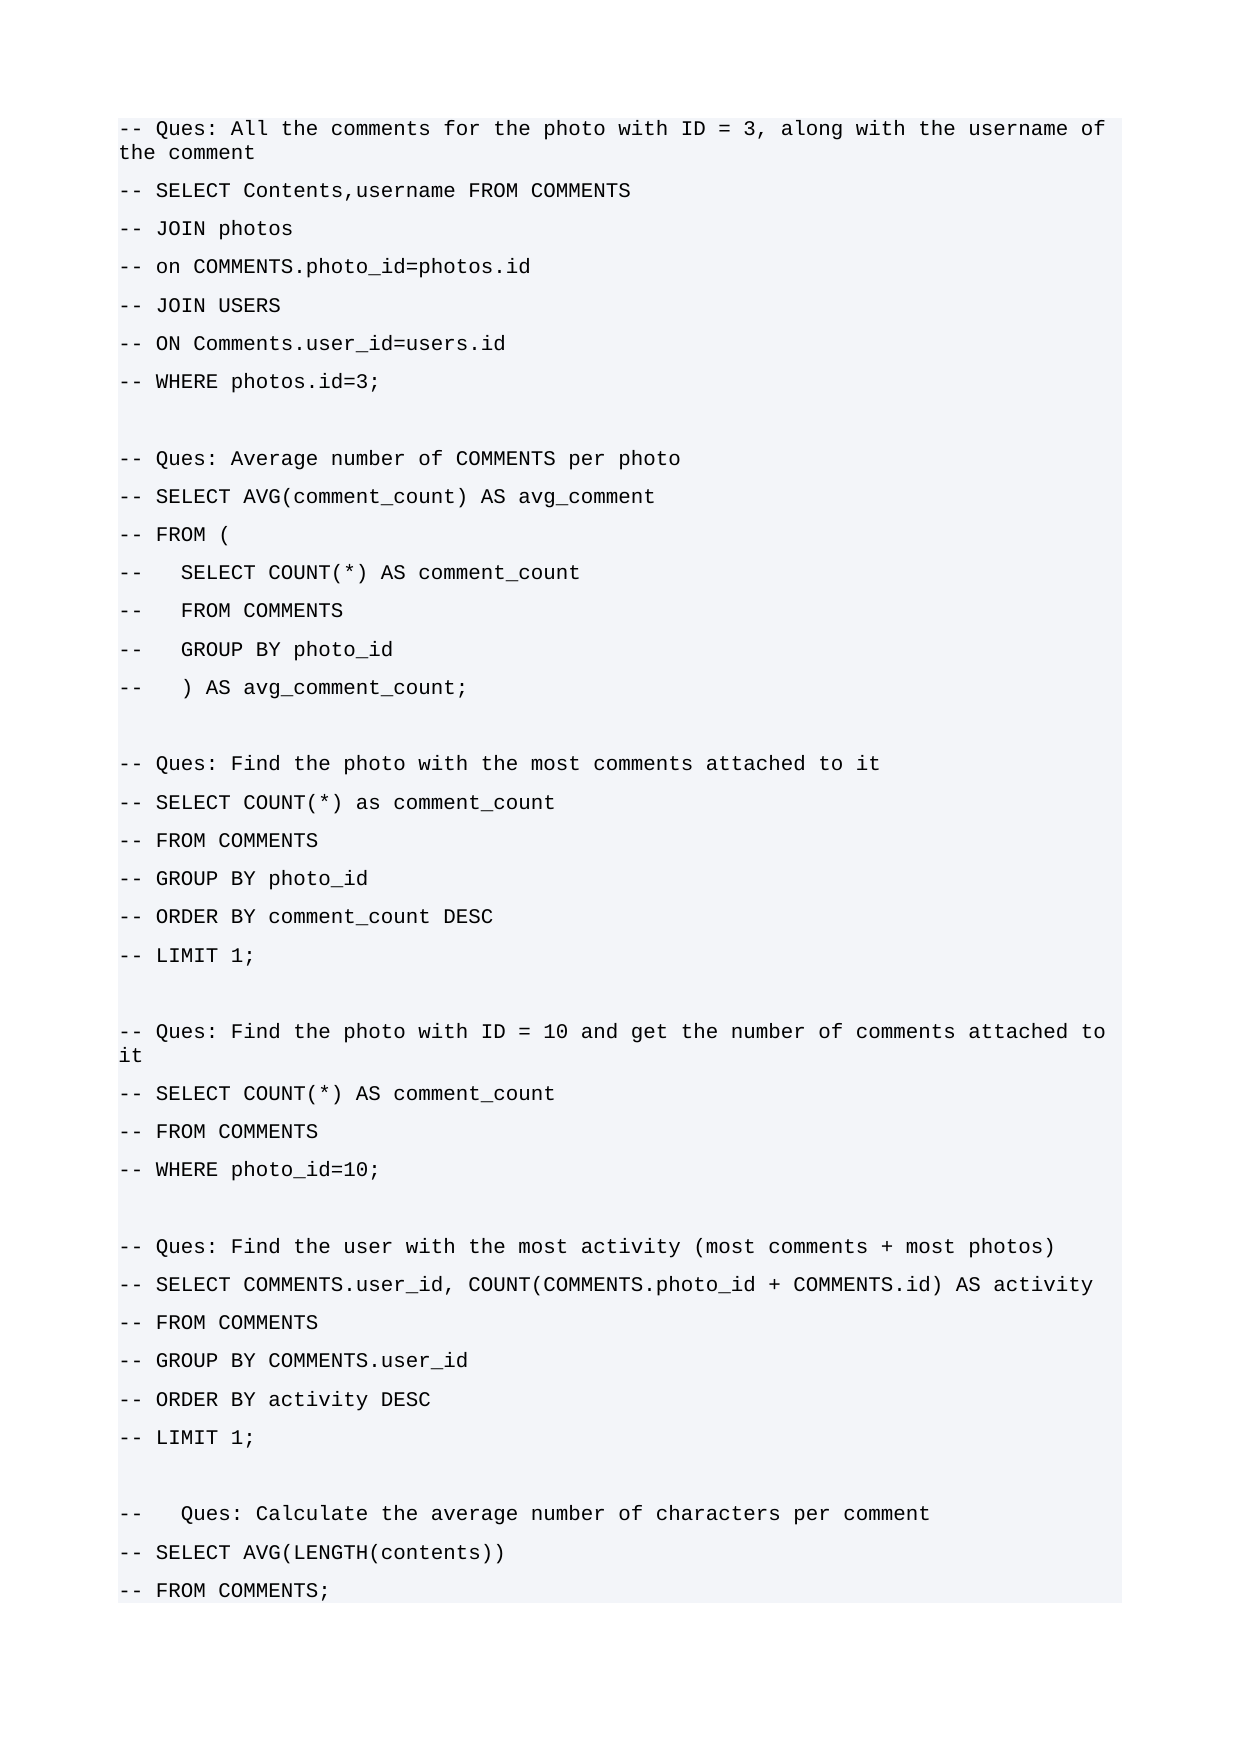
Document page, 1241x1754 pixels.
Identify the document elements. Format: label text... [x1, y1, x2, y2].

text -- Ques: Average number of COMMENTS per photo [118, 448, 1122, 471]
text -- FROM COMMENTS [118, 1121, 1122, 1145]
text -- Ques: Find the photo with the most comments attached to it [118, 753, 1122, 777]
text -- SELECT Contents,username FROM COMMENTS [118, 180, 1122, 204]
text -- ) AS avg_comment_count; [118, 677, 1122, 701]
text -- ORDER BY activity DESC [118, 1389, 1122, 1412]
text -- LIMIT 1; [118, 1427, 1122, 1451]
text -- SELECT COUNT(*) as comment_count [118, 792, 1122, 815]
text -- FROM COMMENTS [118, 601, 1122, 624]
text -- LIMIT 1; [118, 944, 1122, 968]
text -- WHERE photo_id=10; [118, 1159, 1122, 1183]
text -- JOIN USERS [118, 295, 1122, 318]
text -- SELECT COMMENTS.user_id, COUNT(COMMENTS.photo_id + COMMENTS.id) AS activity [118, 1274, 1122, 1298]
text -- Ques: Find the user with the most activity (most comments + most photos) [118, 1236, 1122, 1259]
text -- Ques: Calculate the average number of characters per comment [118, 1503, 1122, 1527]
text -- GROUP BY photo_id [118, 868, 1122, 892]
text -- Ques: Find the photo with ID = 10 and get the number of comments attached to it [118, 1021, 1122, 1068]
text -- GROUP BY photo_id [118, 639, 1122, 662]
text -- SELECT COUNT(*) AS comment_count [118, 1083, 1122, 1107]
text -- JOIN photos [118, 218, 1122, 242]
text -- FROM ( [118, 524, 1122, 548]
text -- ORDER BY comment_count DESC [118, 906, 1122, 930]
text -- SELECT AVG(LENGTH(contents)) [118, 1542, 1122, 1565]
text -- FROM COMMENTS [118, 830, 1122, 853]
text -- SELECT COUNT(*) AS comment_count [118, 562, 1122, 586]
text -- FROM COMMENTS; [118, 1580, 1122, 1603]
text -- Ques: All the comments for the photo with ID = 3, along with the username of the comment [118, 118, 1122, 165]
text -- on COMMENTS.photo_id=photos.id [118, 256, 1122, 280]
text -- FROM COMMENTS [118, 1312, 1122, 1336]
text -- SELECT AVG(comment_count) AS avg_comment [118, 486, 1122, 509]
text -- WHERE photos.id=3; [118, 371, 1122, 395]
text -- GROUP BY COMMENTS.user_id [118, 1351, 1122, 1374]
text -- ON Comments.user_id=users.id [118, 333, 1122, 357]
